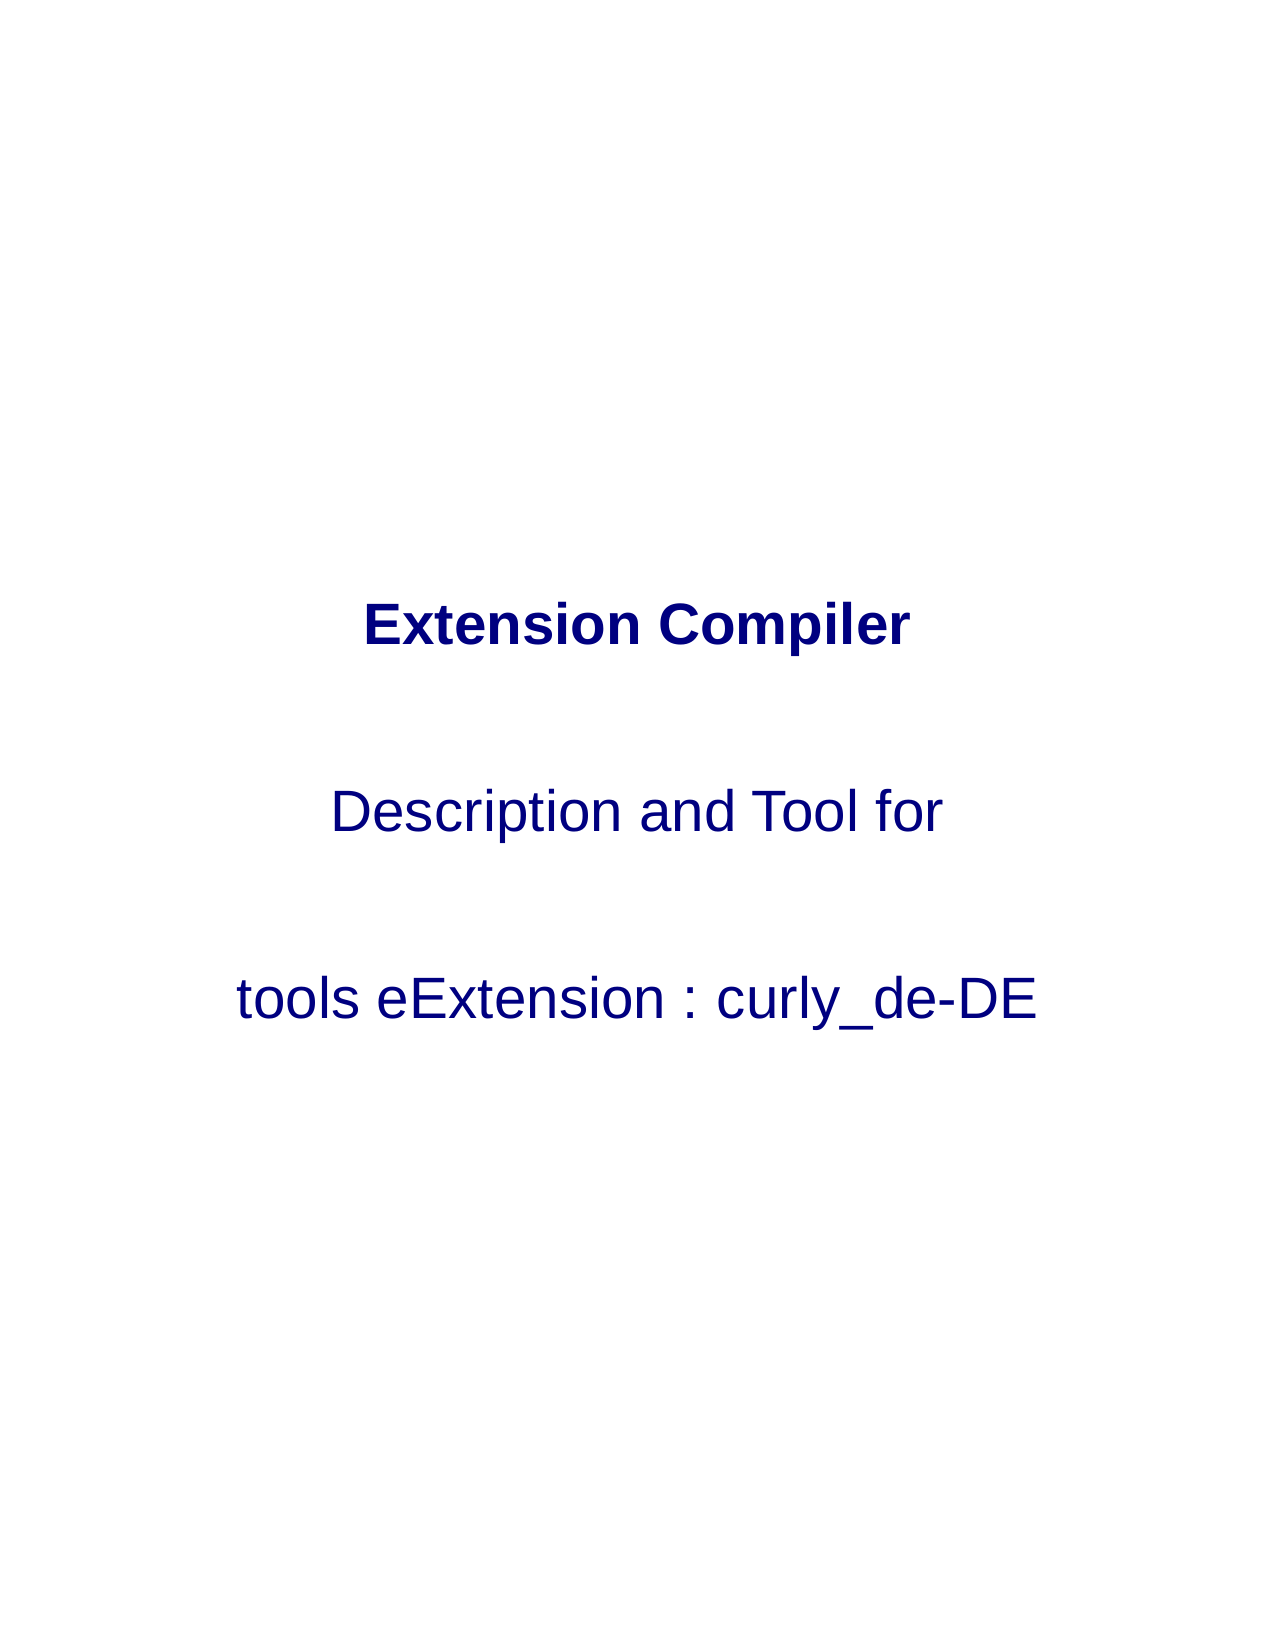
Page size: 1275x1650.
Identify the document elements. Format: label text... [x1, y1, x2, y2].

text Description and Tool for [153, 778, 1121, 844]
text Extension Compiler [153, 592, 1121, 657]
text tools eExtension : curly_de-DE [153, 965, 1121, 1031]
